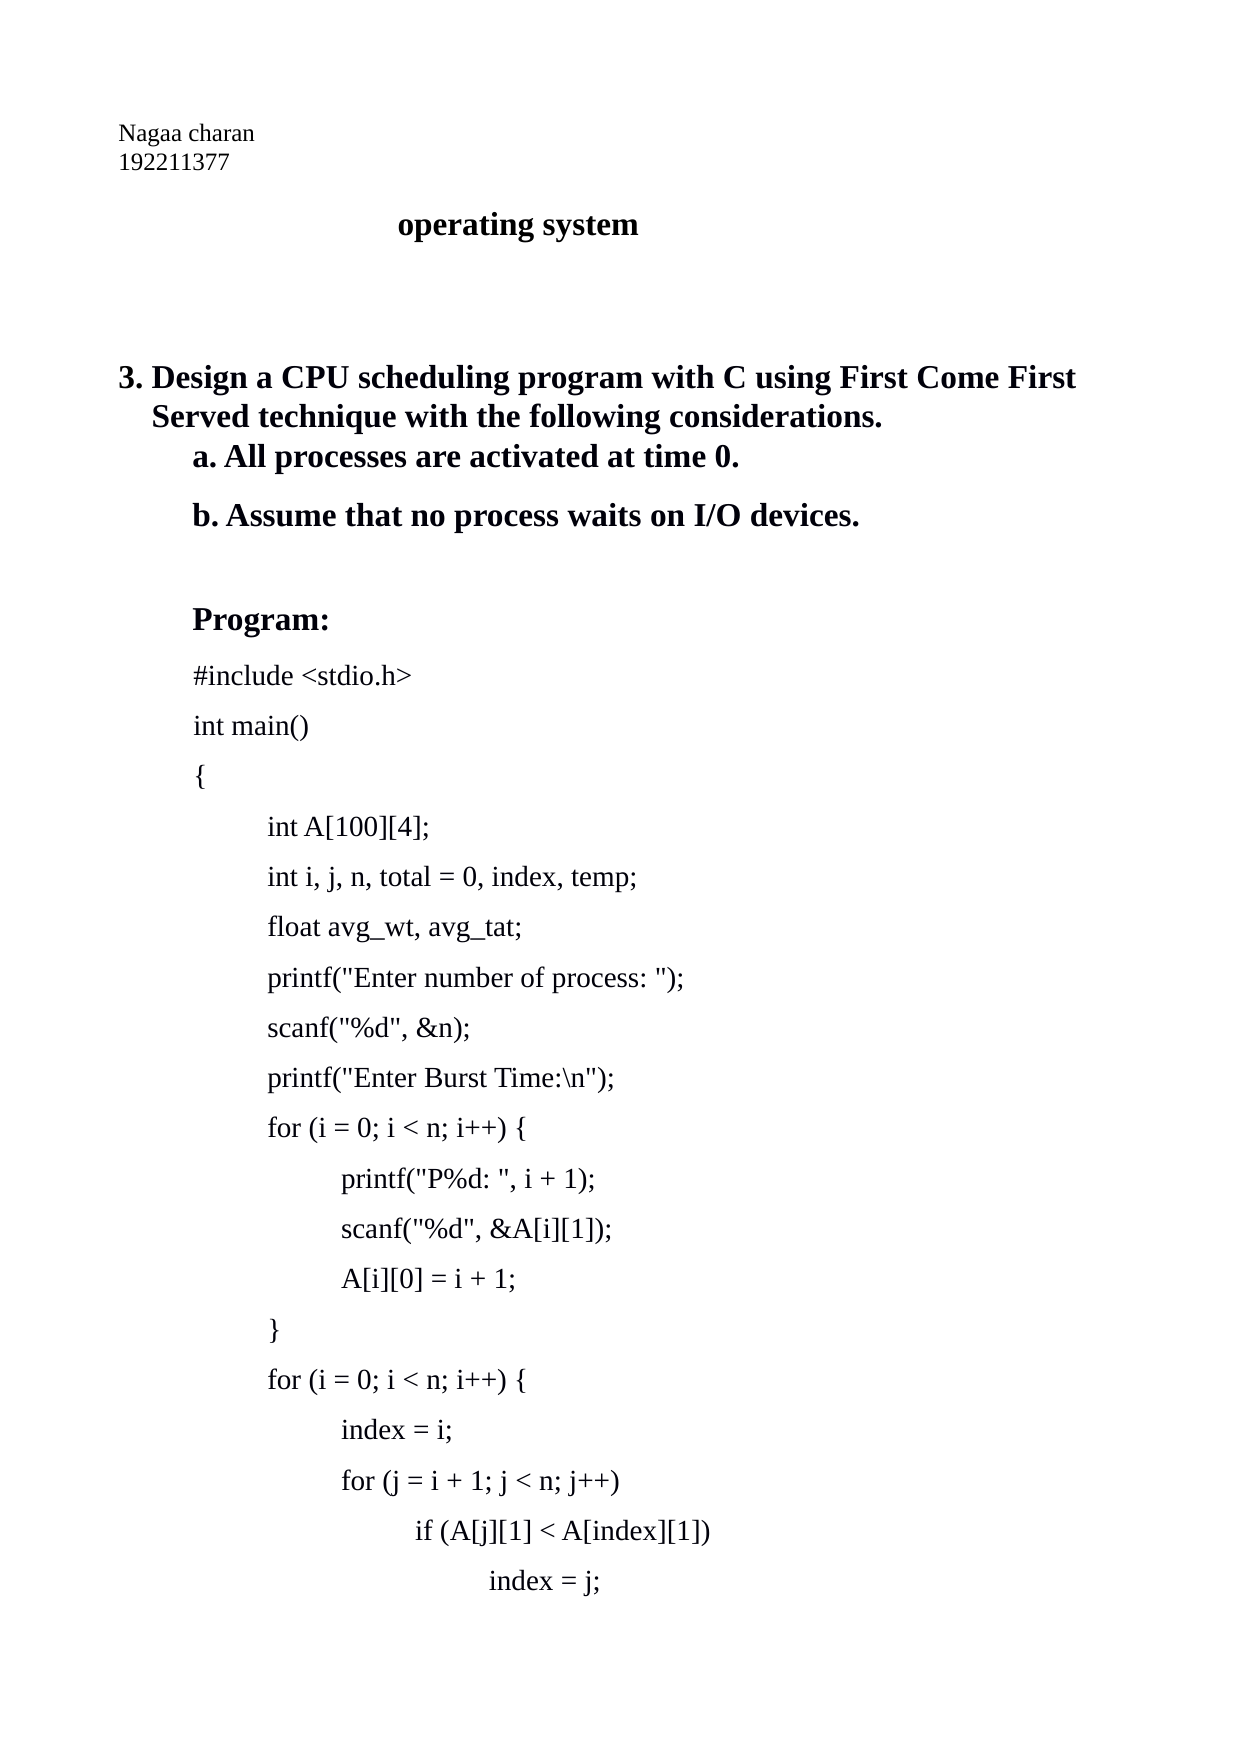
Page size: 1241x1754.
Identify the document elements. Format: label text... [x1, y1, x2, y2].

text a. All processes are activated at time 0. [192, 436, 1068, 474]
text operating system [118, 204, 1122, 243]
text 3. Design a CPU scheduling program with C using First Come First [118, 358, 1122, 396]
list index = j; [193, 1563, 1068, 1597]
text 192211377 [118, 147, 1122, 176]
list scanf("%d", &n); [193, 1010, 1068, 1043]
list for (j = i + 1; j < n; j++) [193, 1463, 1068, 1496]
list #include <stdio.h> [193, 658, 1068, 691]
list A[i][0] = i + 1; [193, 1262, 1068, 1295]
list float avg_wt, avg_tat; [193, 909, 1068, 943]
text Program: [192, 599, 1068, 637]
text Served technique with the following considerations. [118, 396, 1122, 434]
list { [193, 758, 1068, 792]
list scanf("%d", &A[i][1]); [193, 1211, 1068, 1245]
list printf("Enter Burst Time:\n"); [193, 1060, 1068, 1094]
list printf("P%d: ", i + 1); [193, 1161, 1068, 1194]
list } [193, 1312, 1068, 1345]
list printf("Enter number of process: "); [193, 960, 1068, 993]
list if (A[j][1] < A[index][1]) [193, 1513, 1068, 1547]
list int A[100][4]; [193, 809, 1068, 842]
text Nagaa charan [118, 118, 1122, 147]
list int main() [193, 708, 1068, 742]
list index = i; [193, 1412, 1068, 1446]
list int i, j, n, total = 0, index, temp; [193, 859, 1068, 893]
text b. Assume that no process waits on I/O devices. [192, 495, 1068, 533]
list for (i = 0; i < n; i++) { [193, 1362, 1068, 1396]
list for (i = 0; i < n; i++) { [193, 1111, 1068, 1144]
